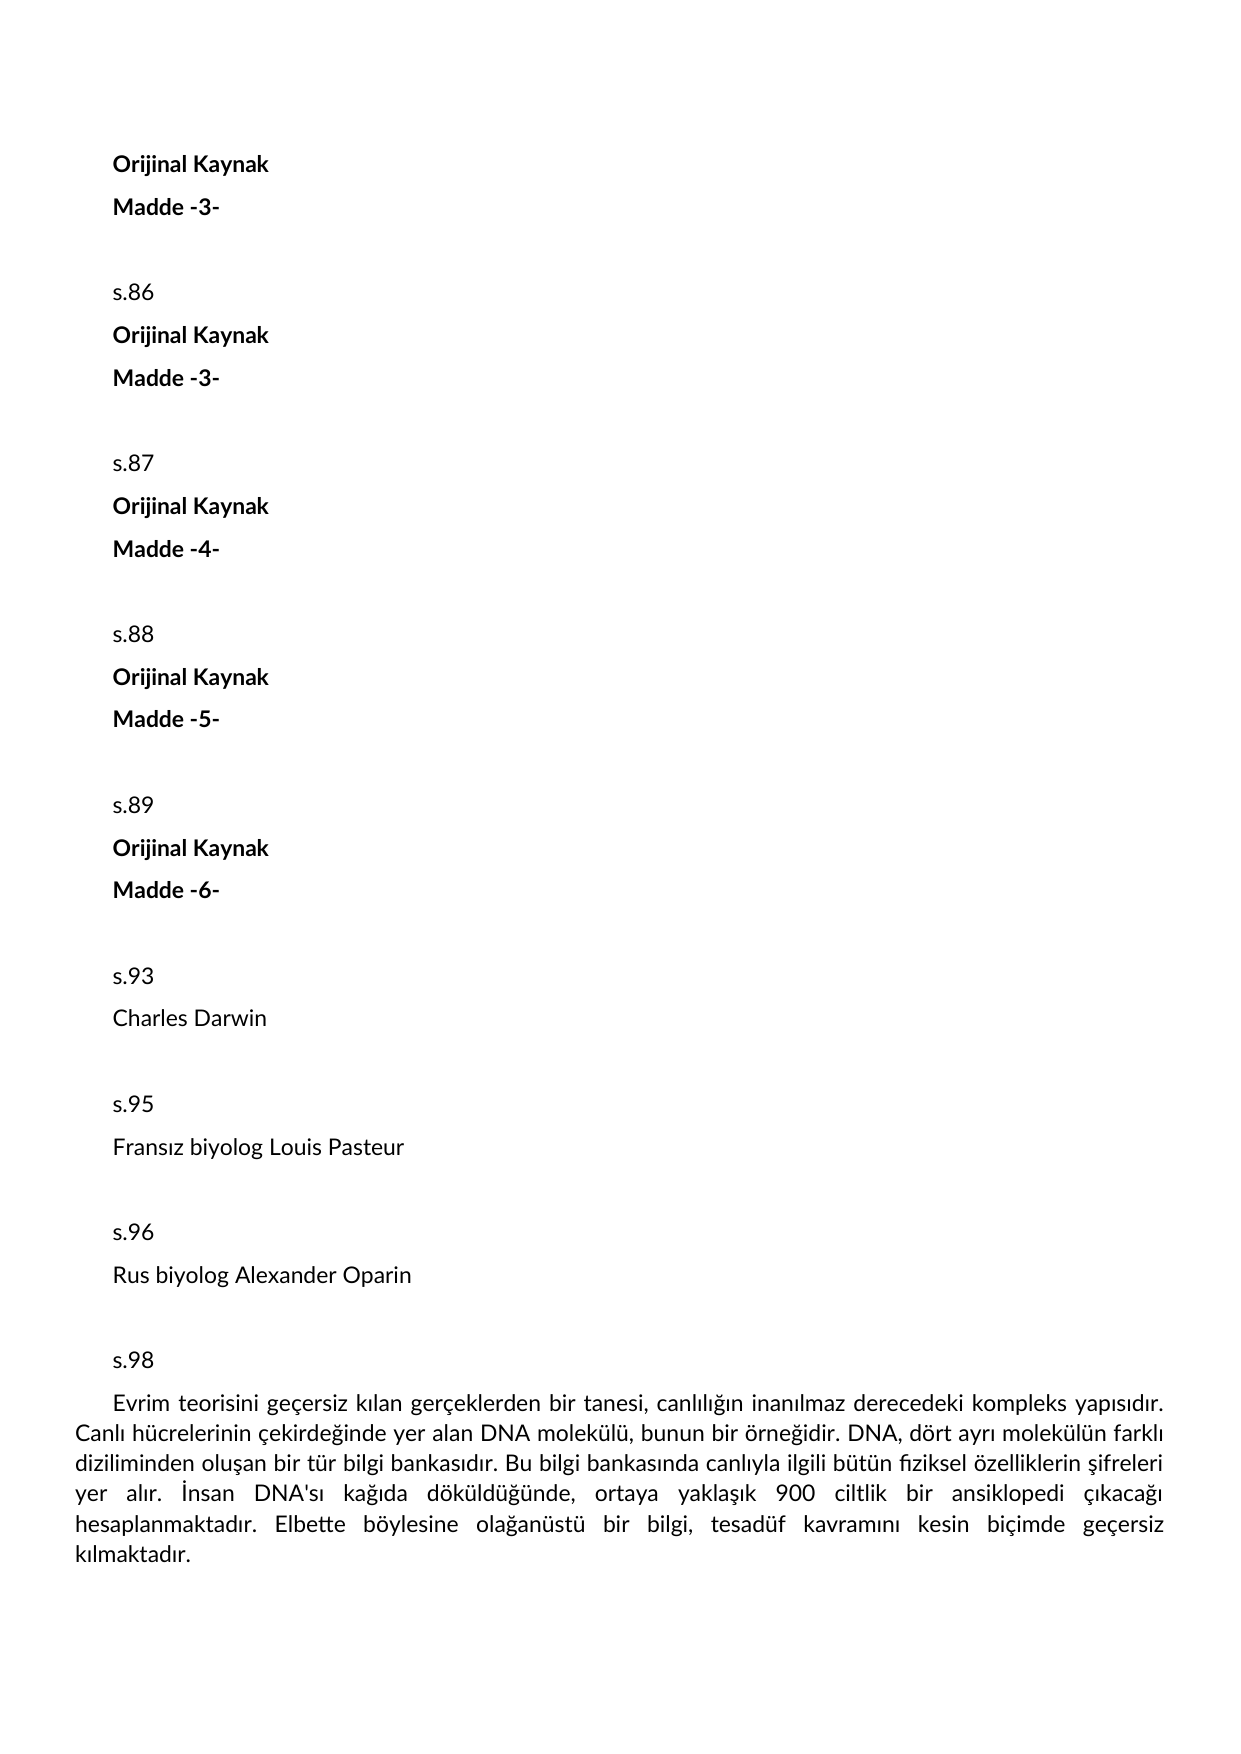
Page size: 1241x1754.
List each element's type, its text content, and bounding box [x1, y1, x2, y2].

text Madde -3- [75, 193, 1165, 220]
text Madde -4- [75, 534, 1165, 562]
text Fransız biyolog Louis Pasteur [75, 1132, 1165, 1160]
text Evrim teorisini geçersiz kılan gerçeklerden bir tanesi, canlılığın inanılmaz derecedeki kompleks yapısıdır. Canlı hücrelerinin çekirdeğinde yer alan DNA molekülü, bunun bir örneğidir. DNA, dört ayrı molekülün farklı diziliminden oluşan bir tür bilgi bankasıdır. Bu bilgi bankasında canlıyla ilgili bütün fiziksel özelliklerin şifreleri yer alır. İnsan DNA'sı kağıda döküldüğünde, ortaya yaklaşık 900 ciltlik bir ansiklopedi çıkacağı hesaplanmaktadır. Elbette böylesine olağanüstü bir bilgi, tesadüf kavramını kesin biçimde geçersiz kılmaktadır. [75, 1388, 1165, 1567]
text s.87 [75, 449, 1165, 476]
text Madde -3- [75, 363, 1165, 391]
text s.89 [75, 791, 1165, 818]
text Rus biyolog Alexander Oparin [75, 1260, 1165, 1288]
text Madde -6- [75, 876, 1165, 903]
text Charles Darwin [75, 1004, 1165, 1032]
text s.86 [75, 278, 1165, 306]
text s.96 [75, 1218, 1165, 1245]
text s.93 [75, 961, 1165, 989]
text Orijinal Kaynak [75, 833, 1165, 861]
text s.95 [75, 1089, 1165, 1117]
text Orijinal Kaynak [75, 150, 1165, 177]
text s.88 [75, 620, 1165, 647]
text Orijinal Kaynak [75, 492, 1165, 519]
text Madde -5- [75, 705, 1165, 733]
text s.98 [75, 1346, 1165, 1373]
text Orijinal Kaynak [75, 662, 1165, 690]
text Orijinal Kaynak [75, 321, 1165, 348]
